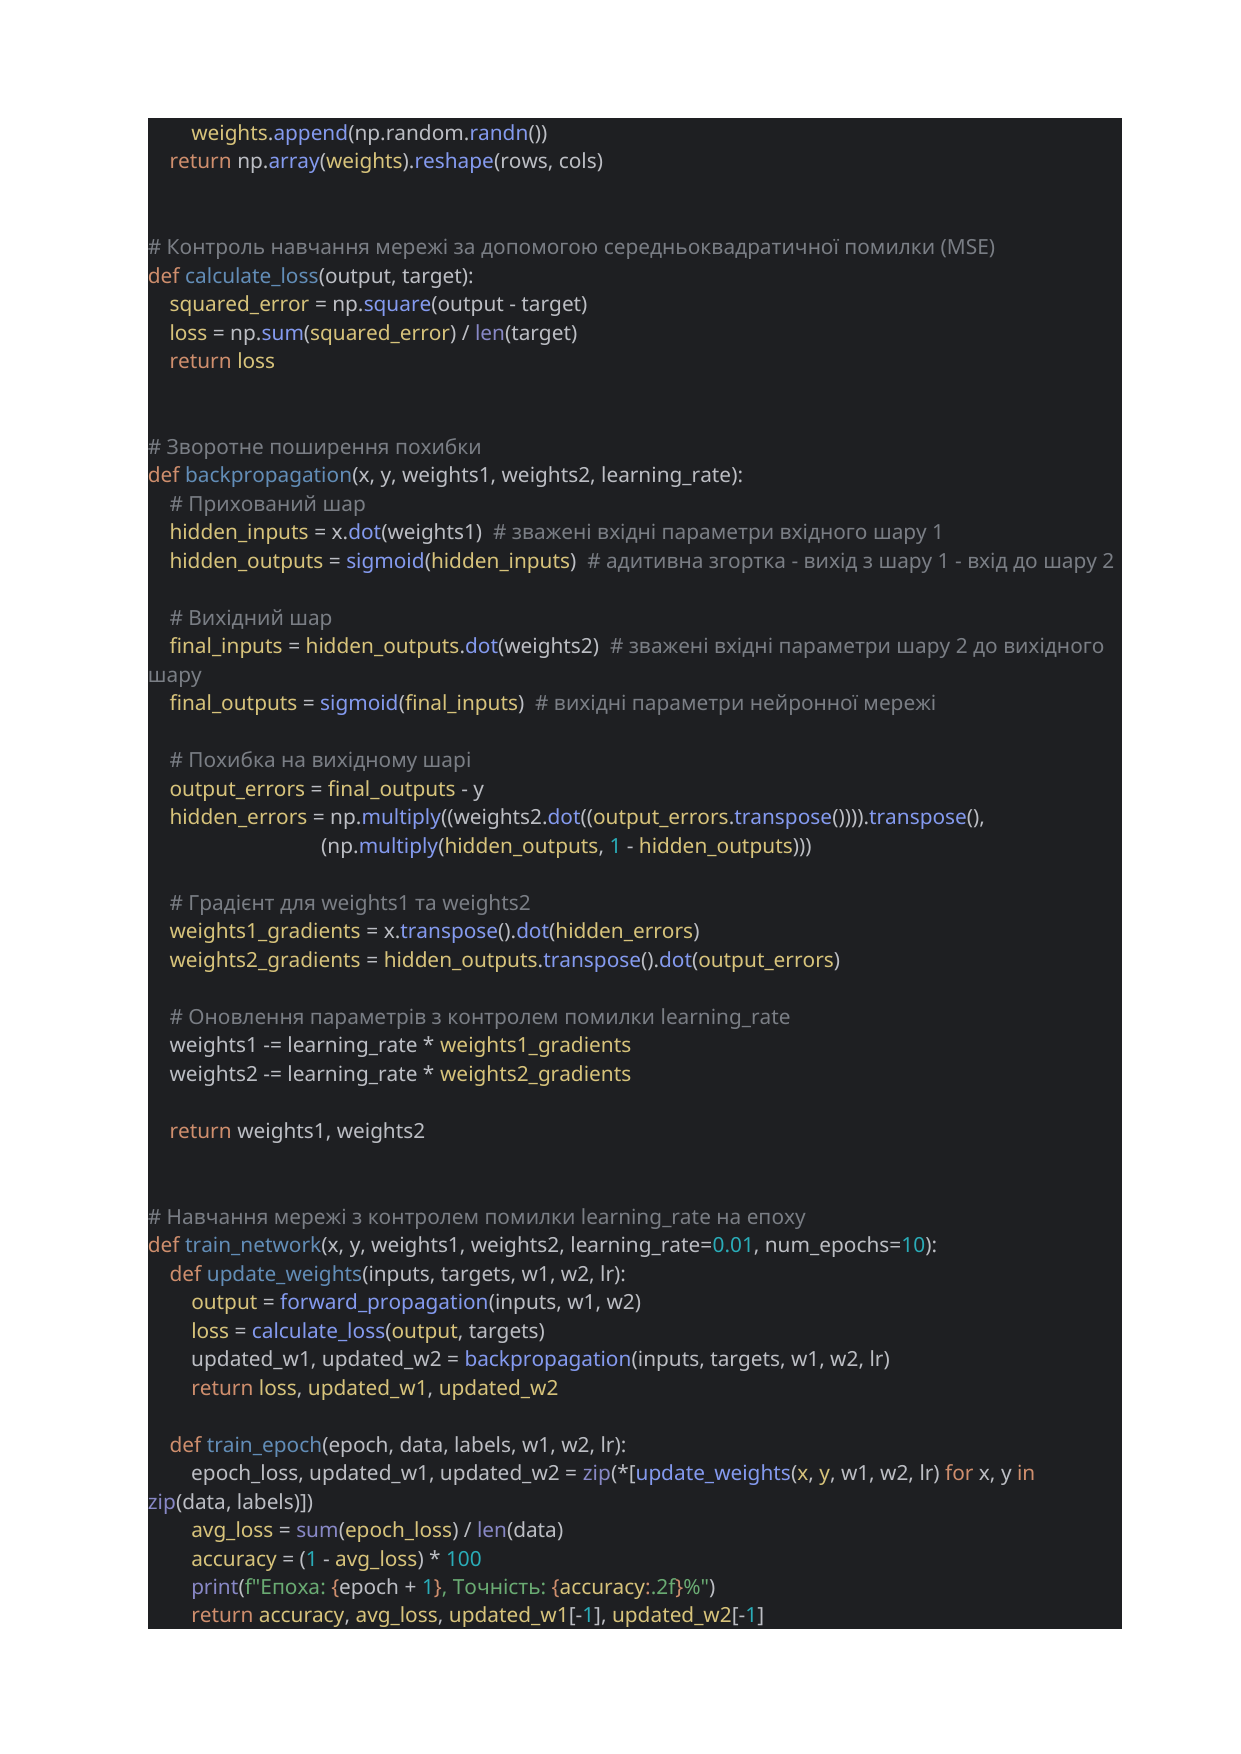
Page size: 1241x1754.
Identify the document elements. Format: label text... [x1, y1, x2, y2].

text weights.append(np.random.randn()) return np.array(weights).reshape(rows, cols) # Контроль навчання мережі за допомогою середньоквадратичної помилки (MSE) def calculate_loss(output, target): squared_error = np.square(output - target) loss = np.sum(squared_error) / len(target) return loss # Зворотне поширення похибки def backpropagation(x, y, weights1, weights2, learning_rate): # Прихований шар hidden_inputs = x.dot(weights1) # зважені вхідні параметри вхідного шару 1 hidden_outputs = sigmoid(hidden_inputs) # адитивна згортка - вихід з шару 1 - вхід до шару 2 # Вихідний шар final_inputs = hidden_outputs.dot(weights2) # зважені вхідні параметри шару 2 до вихідного шару final_outputs = sigmoid(final_inputs) # вихідні параметри нейронної мережі # Похибка на вихідному шарі output_errors = final_outputs - y hidden_errors = np.multiply((weights2.dot((output_errors.transpose()))).transpose(), (np.multiply(hidden_outputs, 1 - hidden_outputs))) # Градієнт для weights1 та weights2 weights1_gradients = x.transpose().dot(hidden_errors) weights2_gradients = hidden_outputs.transpose().dot(output_errors) # Оновлення параметрів з контролем помилки learning_rate weights1 -= learning_rate * weights1_gradients weights2 -= learning_rate * weights2_gradients return weights1, weights2 # Навчання мережі з контролем помилки learning_rate на епоху def train_network(x, y, weights1, weights2, learning_rate=0.01, num_epochs=10): def update_weights(inputs, targets, w1, w2, lr): output = forward_propagation(inputs, w1, w2) loss = calculate_loss(output, targets) updated_w1, updated_w2 = backpropagation(inputs, targets, w1, w2, lr) return loss, updated_w1, updated_w2 def train_epoch(epoch, data, labels, w1, w2, lr): epoch_loss, updated_w1, updated_w2 = zip(*[update_weights(x, y, w1, w2, lr) for x, y in zip(data, labels)]) avg_loss = sum(epoch_loss) / len(data) accuracy = (1 - avg_loss) * 100 print(f"Епоха: {epoch + 1}, Точність: {accuracy:.2f}%") return accuracy, avg_loss, updated_w1[-1], updated_w2[-1] [148, 118, 1122, 1629]
